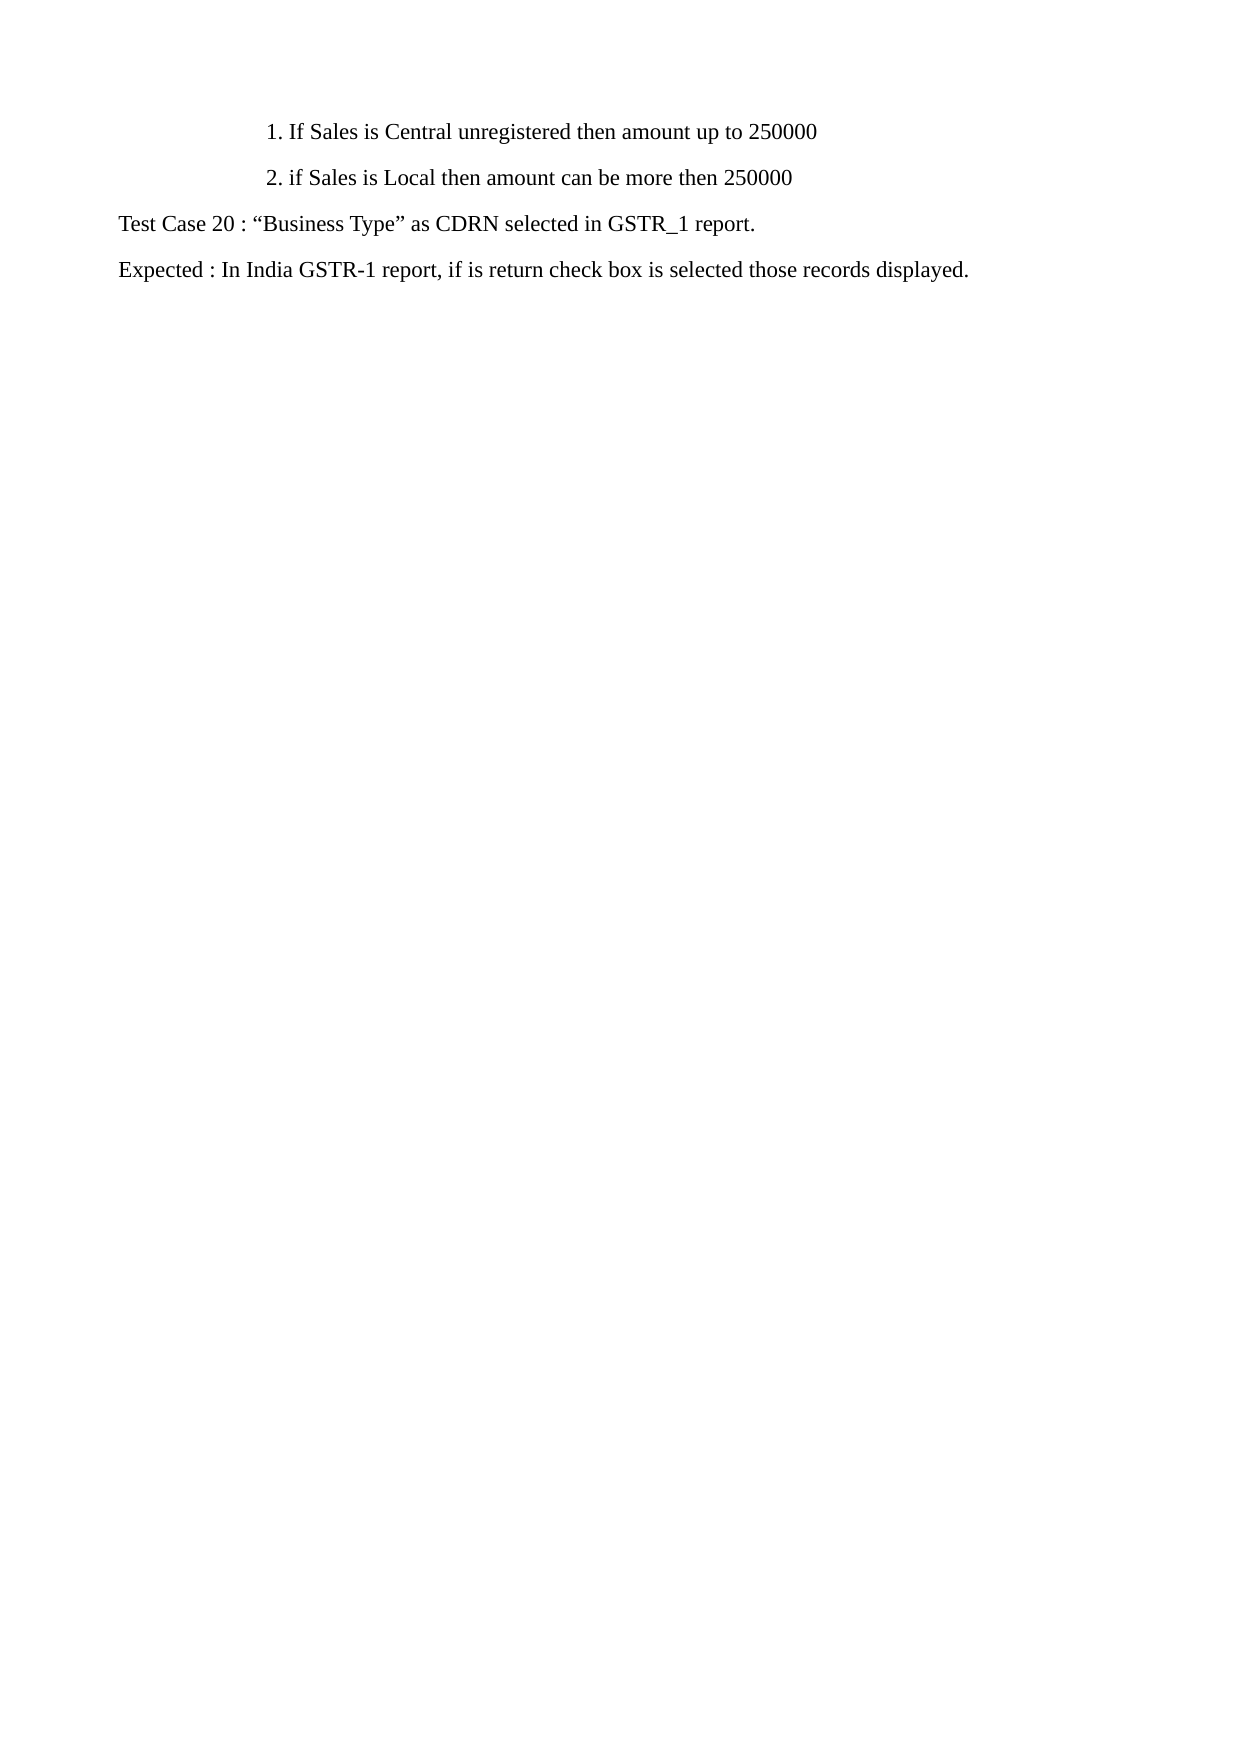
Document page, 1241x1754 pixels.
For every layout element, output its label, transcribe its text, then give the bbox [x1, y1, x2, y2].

text Expected : In India GSTR-1 report, if is return check box is selected those records displayed. [118, 257, 1122, 283]
text 2. if Sales is Local then amount can be more then 250000 [118, 164, 1122, 191]
text Test Case 20 : “Business Type” as CDRN selected in GSTR_1 report. [118, 210, 1122, 237]
text 1. If Sales is Central unregistered then amount up to 250000 [118, 118, 1122, 144]
